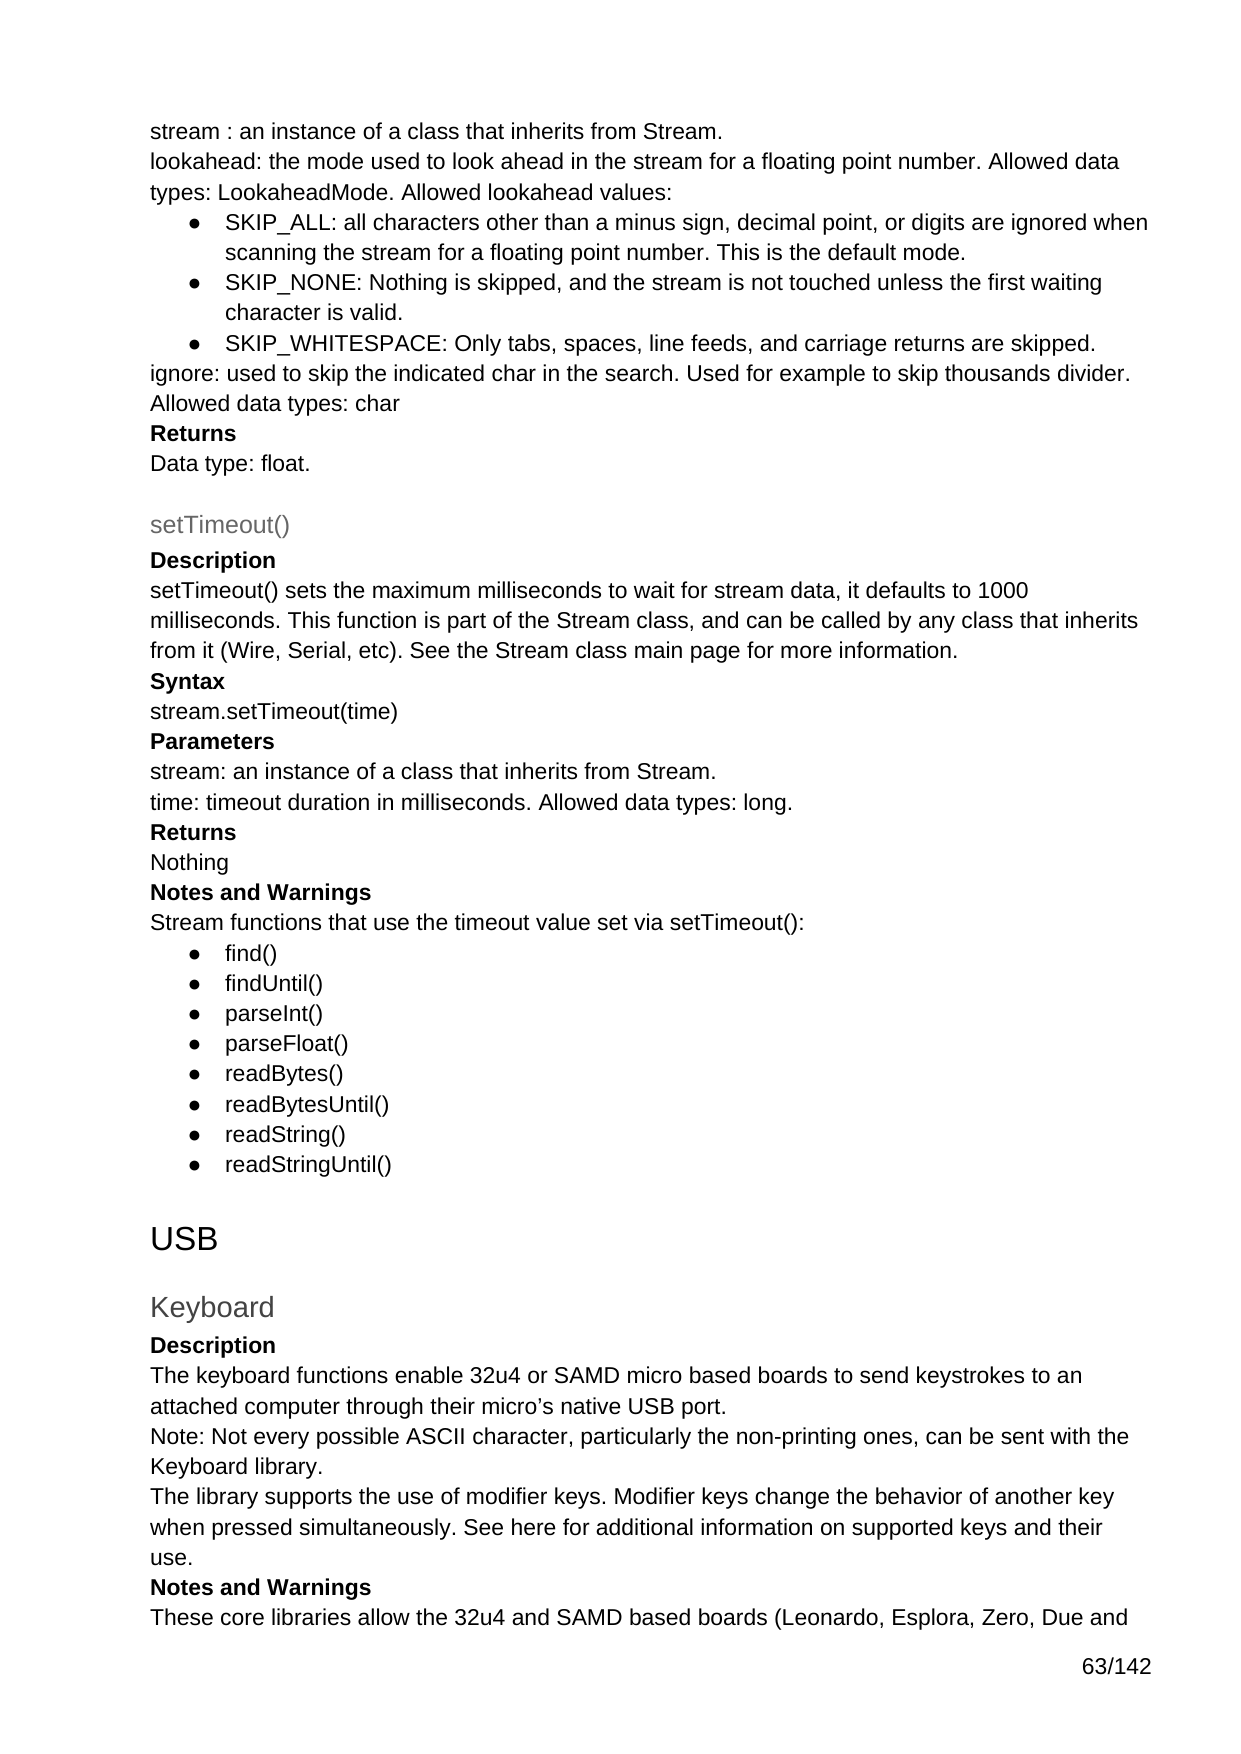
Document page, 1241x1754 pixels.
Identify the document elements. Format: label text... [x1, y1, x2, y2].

text Note: Not every possible ASCII character, particularly the non-printing ones, can be sent with the Keyboard library. [150, 1423, 1152, 1479]
text Notes and Warnings [150, 879, 1152, 905]
list readBytesUntil() [187, 1091, 1152, 1117]
subtitle USB [150, 1219, 1152, 1257]
list readStringUntil() [187, 1151, 1152, 1177]
text Data type: float. [150, 450, 1152, 477]
text stream.setTimeout(time) [150, 698, 1152, 724]
text Stream functions that use the timeout value set via setTimeout(): [150, 909, 1152, 936]
list SKIP_NONE: Nothing is skipped, and the stream is not touched unless the first waiting character is valid. [187, 269, 1152, 326]
list SKIP_WHITESPACE: Only tabs, spaces, line feeds, and carriage returns are skipped. [187, 329, 1152, 356]
list parseFloat() [187, 1030, 1152, 1056]
text stream: an instance of a class that inherits from Stream. [150, 758, 1152, 784]
subtitle setTimeout() [150, 510, 1152, 538]
text lookahead: the mode used to look ahead in the stream for a floating point number. Allowed data types: LookaheadMode. Allowed lookahead values: [150, 148, 1152, 205]
subtitle Keyboard [150, 1290, 1152, 1324]
text ignore: used to skip the indicated char in the search. Used for example to skip thousands divider. Allowed data types: char [150, 360, 1152, 416]
text The keyboard functions enable 32u4 or SAMD micro based boards to send keystrokes to an attached computer through their micro’s native USB port. [150, 1362, 1152, 1419]
text The library supports the use of modifier keys. Modifier keys change the behavior of another key when pressed simultaneously. See here for additional information on supported keys and their use. [150, 1483, 1152, 1570]
text Syntax [150, 668, 1152, 694]
text Returns [150, 819, 1152, 845]
text Description [150, 1332, 1152, 1359]
list readBytes() [187, 1060, 1152, 1087]
text time: timeout duration in milliseconds. Allowed data types: long. [150, 788, 1152, 815]
text Description [150, 547, 1152, 573]
list find() [187, 939, 1152, 966]
list parseInt() [187, 1000, 1152, 1026]
text Parameters [150, 728, 1152, 754]
text These core libraries allow the 32u4 and SAMD based boards (Leonardo, Esplora, Zero, Due and [150, 1604, 1152, 1631]
text Returns [150, 420, 1152, 446]
list findUntil() [187, 970, 1152, 996]
text Nothing [150, 849, 1152, 875]
list SKIP_ALL: all characters other than a minus sign, decimal point, or digits are ignored when scanning the stream for a floating point number. This is the default mode. [187, 209, 1152, 265]
text setTimeout() sets the maximum milliseconds to wait for stream data, it defaults to 1000 milliseconds. This function is part of the Stream class, and can be called by any class that inherits from it (Wire, Serial, etc). See the Stream class main page for more information. [150, 577, 1152, 664]
text Notes and Warnings [150, 1574, 1152, 1600]
text stream : an instance of a class that inherits from Stream. [150, 118, 1152, 144]
list readString() [187, 1121, 1152, 1147]
